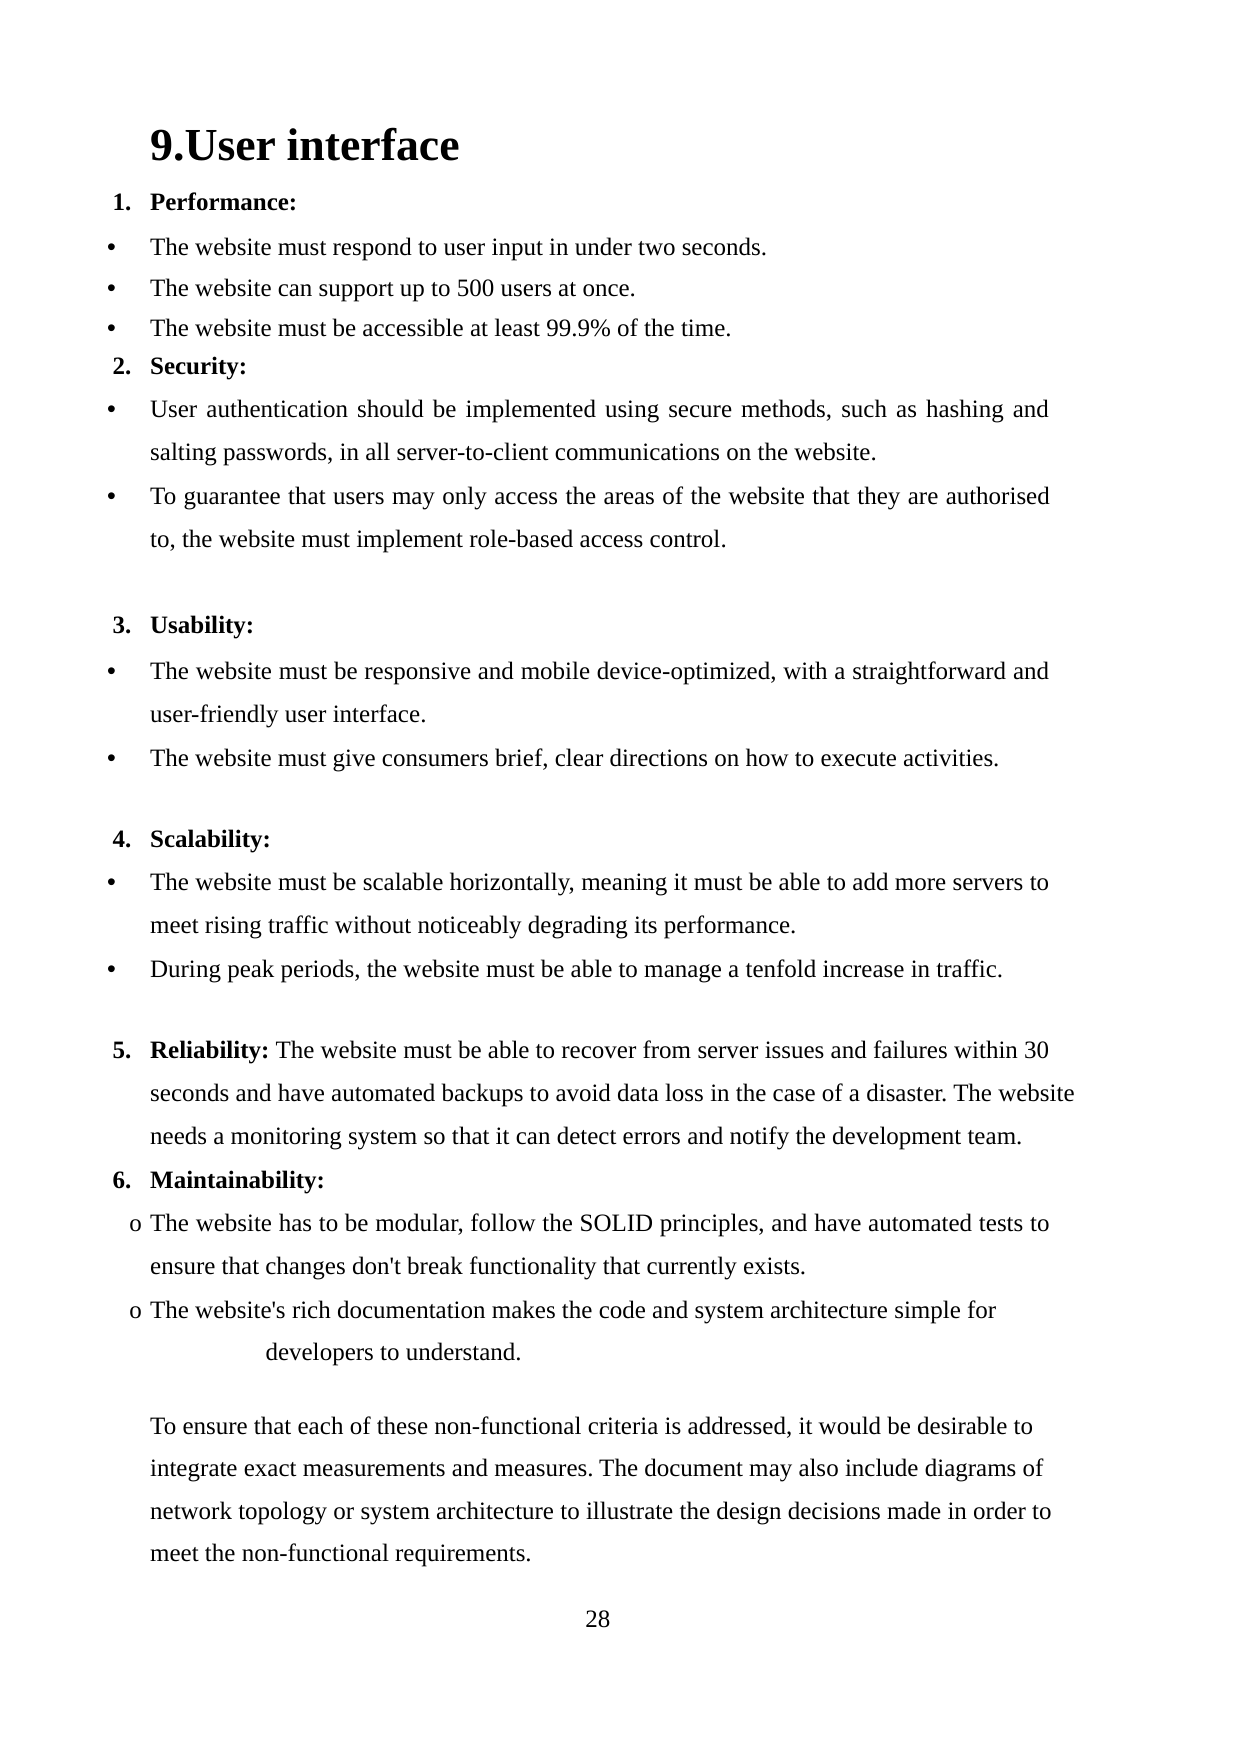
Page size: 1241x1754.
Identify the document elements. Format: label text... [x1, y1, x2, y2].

list Security: [112, 351, 1090, 380]
list During peak periods, the website must be able to manage a tenfold increase in traffic. [107, 954, 1051, 983]
text To ensure that each of these non-functional criteria is addressed, it would be desirable to integrate exact measurements and measures. The document may also include diagrams of network topology or system architecture to illustrate the design decisions made in order to meet the non-functional requirements. [150, 1411, 1053, 1567]
list Performance: [112, 187, 1090, 215]
list The website must be scalable horizontally, meaning it must be able to add more servers to meet rising traffic without noticeably degrading its performance. [107, 867, 1051, 939]
list Scalability: [112, 824, 1090, 853]
text 9.User interface [150, 118, 1090, 171]
list The website must give consumers brief, clear directions on how to execute activities. [107, 743, 1051, 772]
list User authentication should be implemented using secure methods, such as hashing and salting passwords, in all server-to-client communications on the website. [107, 394, 1051, 466]
list Reliability: The website must be able to recover from server issues and failures within 30 seconds and have automated backups to avoid data loss in the case of a disaster. The website needs a monitoring system so that it can detect errors and notify the development team. [112, 1035, 1090, 1150]
list Maintainability: [112, 1165, 1090, 1194]
list The website must be responsive and mobile device-optimized, with a straightforward and user-friendly user interface. [107, 656, 1051, 728]
list The website has to be modular, follow the SOLID principles, and have automated tests to ensure that changes don't break functionality that currently exists. [129, 1208, 1051, 1280]
list The website's rich documentation makes the code and system architecture simple for [129, 1295, 1051, 1323]
text developers to understand. [265, 1337, 1051, 1366]
list Usability: [112, 611, 1090, 639]
list The website can support up to 500 users at once. [107, 272, 1051, 301]
list To guarantee that users may only access the areas of the website that they are authorised to, the website must implement role-based access control. [107, 481, 1051, 553]
list The website must be accessible at least 99.9% of the time. [107, 313, 1051, 342]
list The website must respond to user input in under two seconds. [107, 232, 1051, 261]
